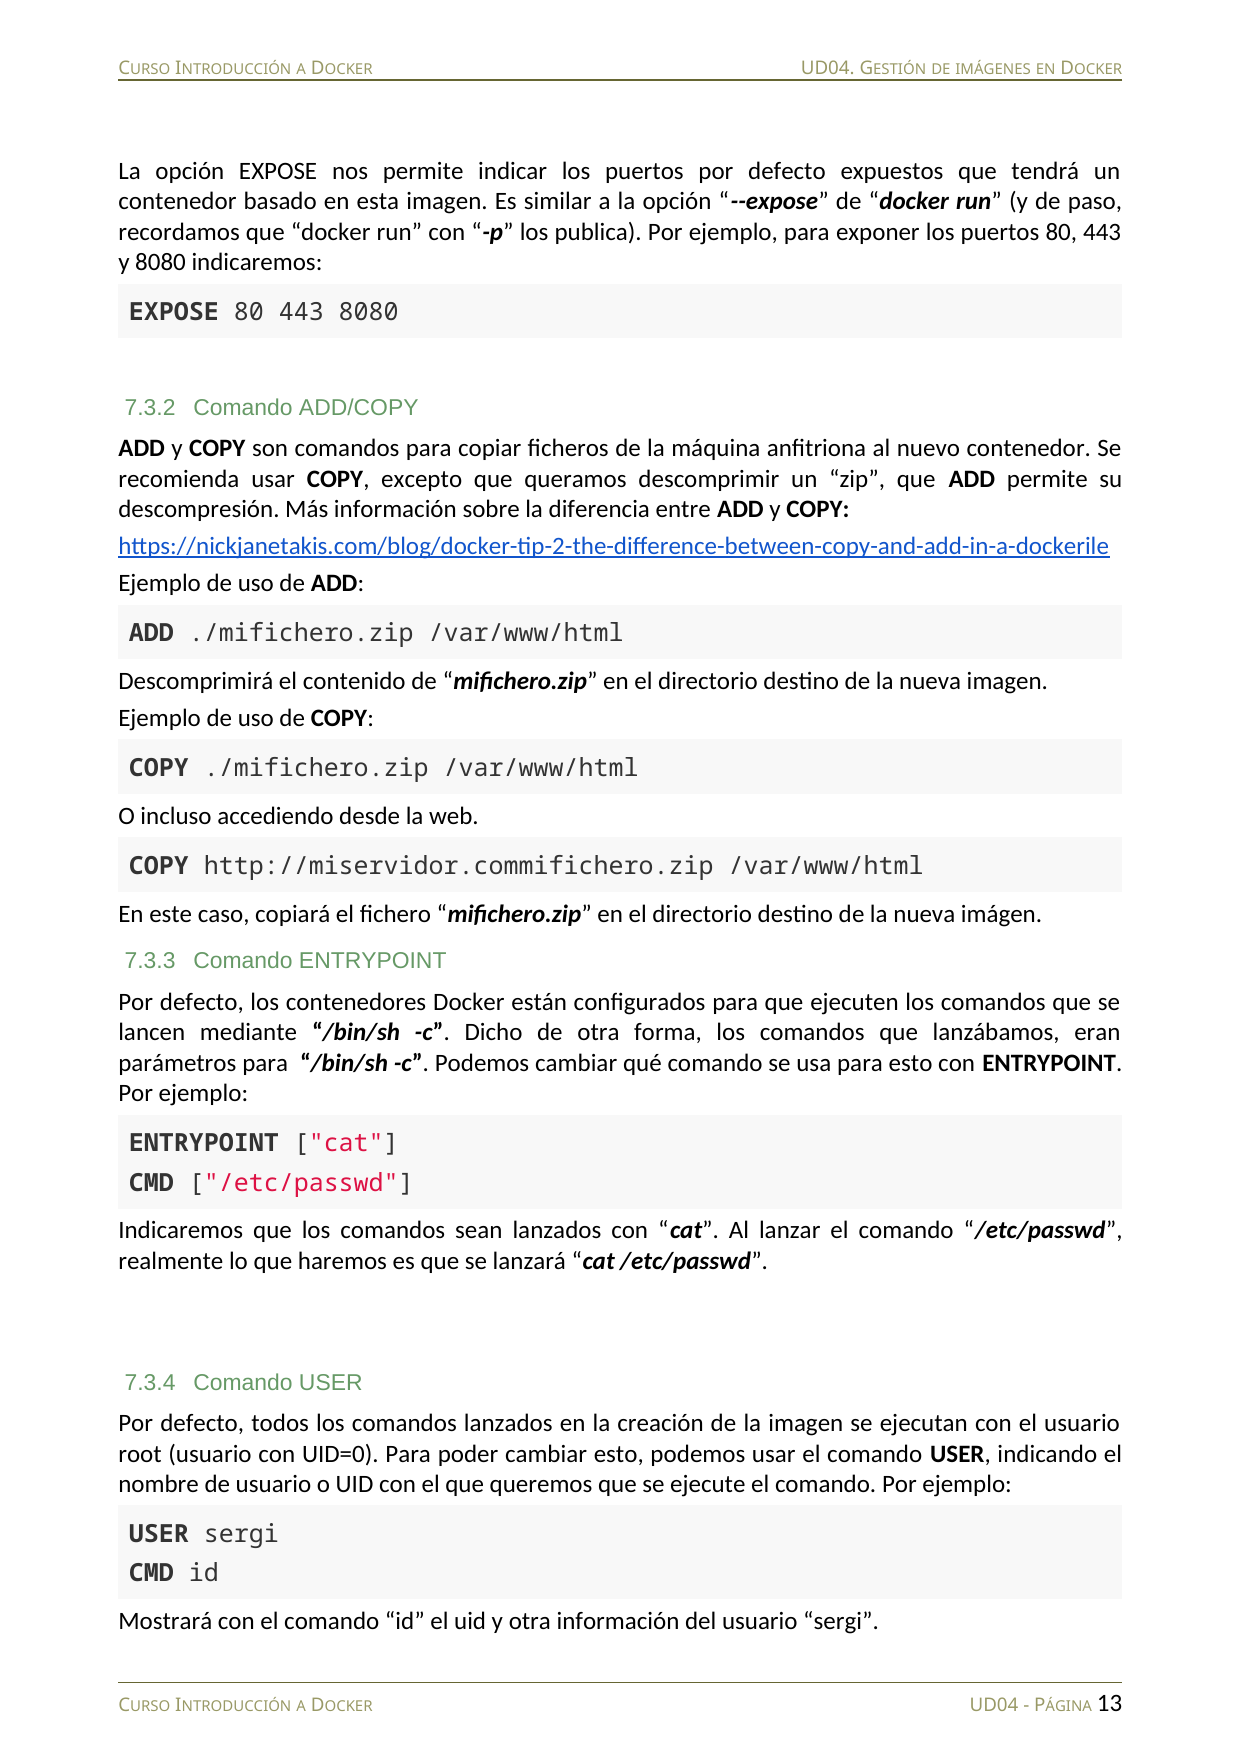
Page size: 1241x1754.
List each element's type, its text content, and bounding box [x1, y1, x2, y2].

text O incluso accediendo desde la web. [118, 800, 1122, 831]
subtitle Comando USER [118, 1368, 1122, 1395]
subtitle Comando ADD/COPY [118, 394, 1122, 420]
table_header ENTRYPOINT ["cat"] CMD ["/etc/passwd"] [118, 1115, 1122, 1209]
text Indicaremos que los comandos sean lanzados con “cat”. Al lanzar el comando “/etc/passwd”, realmente lo que haremos es que se lanzará “cat /etc/passwd”. [118, 1214, 1122, 1276]
text https://nickjanetakis.com/blog/docker-tip-2-the-difference-between-copy-and-add-in-a-dockerile [118, 531, 1122, 561]
subtitle Comando ENTRYPOINT [118, 947, 1122, 974]
table_header USER sergi CMD id [118, 1505, 1122, 1599]
table_header EXPOSE 80 443 8080 [118, 284, 1122, 338]
text Descomprimirá el contenido de “mifichero.zip” en el directorio destino de la nueva imagen. [118, 665, 1122, 696]
text Por defecto, todos los comandos lanzados en la creación de la imagen se ejecutan con el usuario root (usuario con UID=0). Para poder cambiar esto, podemos usar el comando USER, indicando el nombre de usuario o UID con el que queremos que se ejecute el comando. Por ejemplo: [118, 1407, 1122, 1499]
text La opción EXPOSE nos permite indicar los puertos por defecto expuestos que tendrá un contenedor basado en esta imagen. Es similar a la opción “--expose” de “docker run” (y de paso, recordamos que “docker run” con “-p” los publica). Por ejemplo, para exponer los puertos 80, 443 y 8080 indicaremos: [118, 155, 1122, 277]
text Ejemplo de uso de COPY: [118, 702, 1122, 733]
table_header ADD ./mifichero.zip /var/www/html [118, 605, 1122, 659]
table_header COPY ./mifichero.zip /var/www/html [118, 739, 1122, 794]
text Ejemplo de uso de ADD: [118, 567, 1122, 598]
text Por defecto, los contenedores Docker están configurados para que ejecuten los comandos que se lancen mediante “/bin/sh -c”. Dicho de otra forma, los comandos que lanzábamos, eran parámetros para “/bin/sh -c”. Podemos cambiar qué comando se usa para esto con ENTRYPOINT. Por ejemplo: [118, 986, 1122, 1108]
text Mostrará con el comando “id” el uid y otra información del usuario “sergi”. [118, 1605, 1122, 1636]
text ADD y COPY son comandos para copiar ficheros de la máquina anfitriona al nuevo contenedor. Se recomienda usar COPY, excepto que queramos descomprimir un “zip”, que ADD permite su descompresión. Más información sobre la diferencia entre ADD y COPY: [118, 432, 1122, 524]
text En este caso, copiará el fichero “mifichero.zip” en el directorio destino de la nueva imágen. [118, 898, 1122, 928]
table_header COPY http://miservidor.commifichero.zip /var/www/html [118, 837, 1122, 892]
